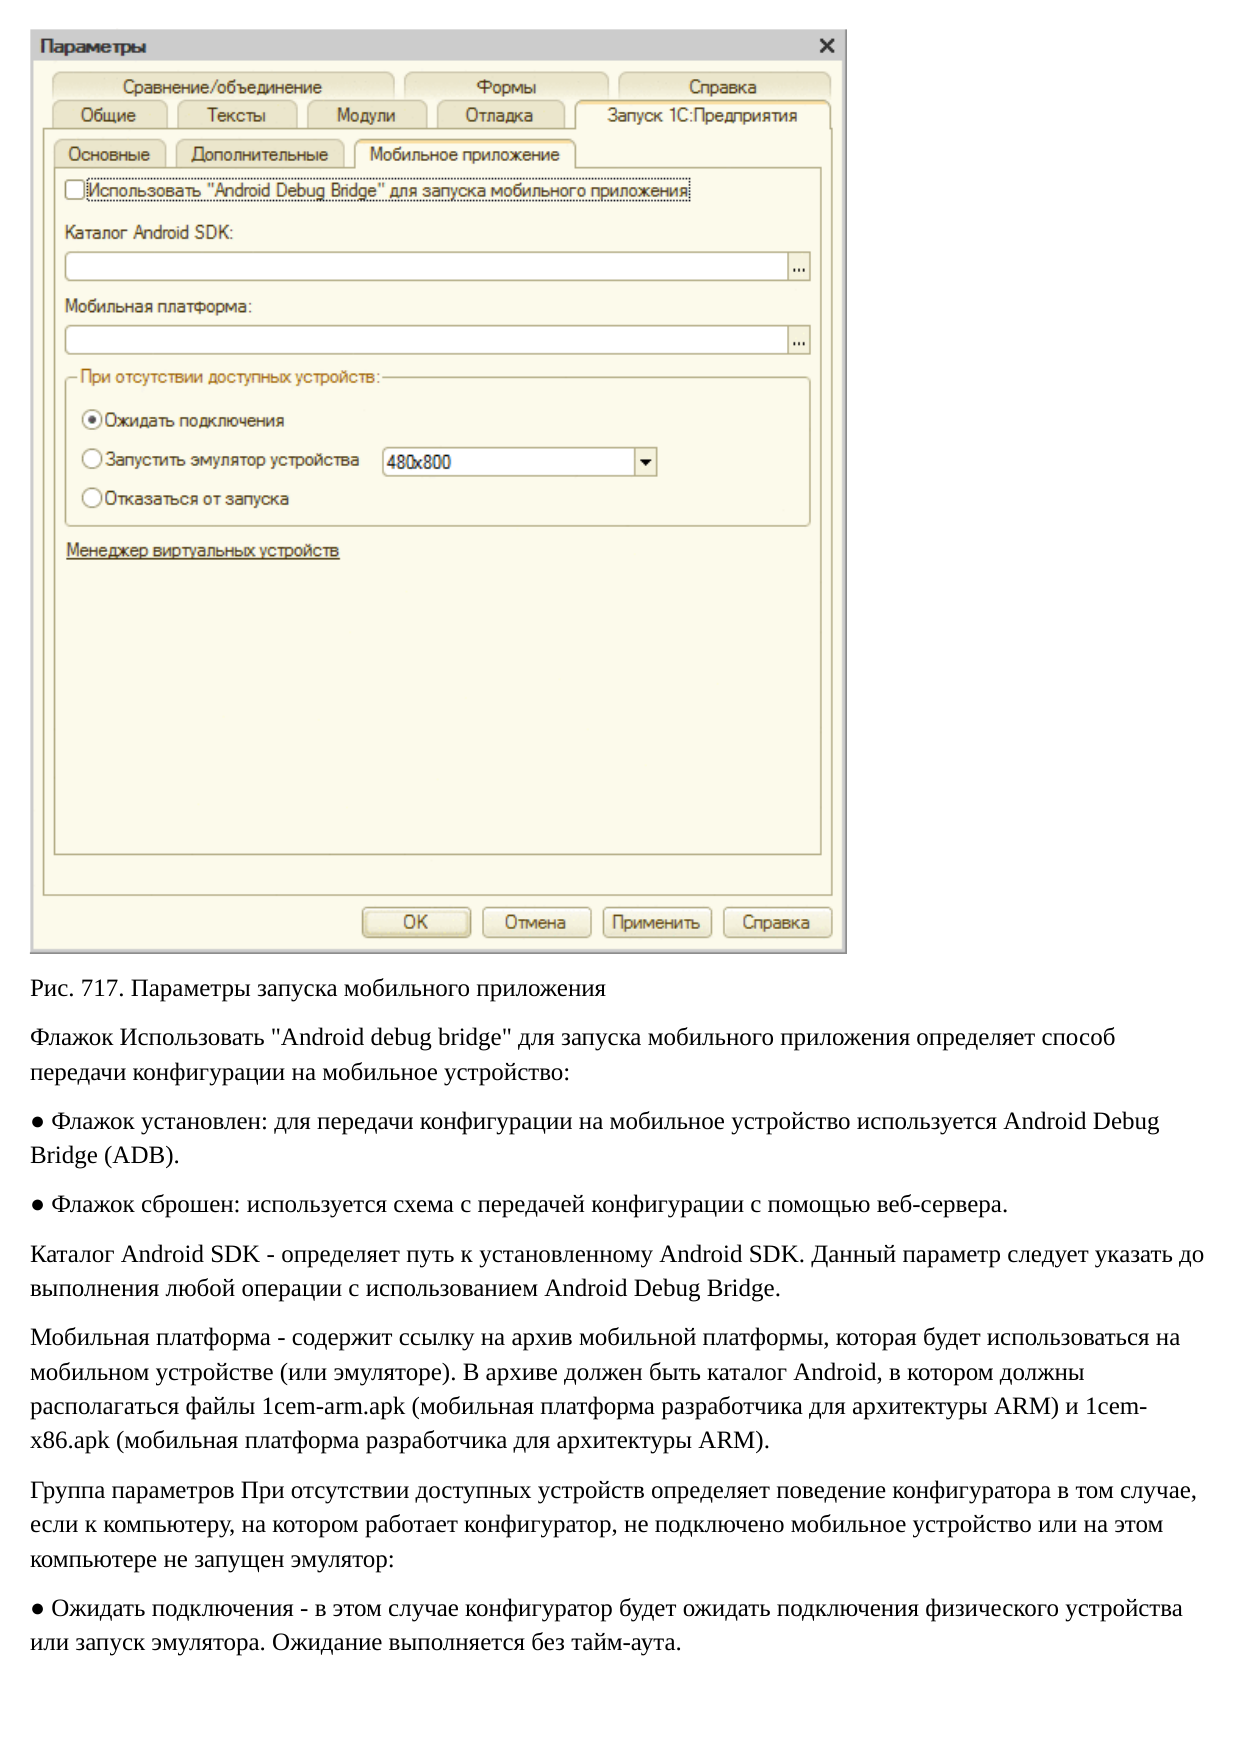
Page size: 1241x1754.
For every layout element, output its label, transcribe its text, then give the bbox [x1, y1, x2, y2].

text Флажок Использовать "Android debug bridge" для запуска мобильного приложения определяет способ передачи конфигурации на мобильное устройство: [30, 1022, 1211, 1086]
text ● Флажок сброшен: используется схема с передачей конфигурации с помощью веб-сервера. [30, 1189, 1211, 1218]
text Группа параметров При отсутствии доступных устройств определяет поведение конфигуратора в том случае, если к компьютеру, на котором работает конфигуратор, не подключено мобильное устройство или на этом компьютере не запущен эмулятор: [30, 1475, 1211, 1572]
text Мобильная платформа ‑ содержит ссылку на архив мобильной платформы, которая будет использоваться на мобильном устройстве (или эмуляторе). В архиве должен быть каталог Android, в котором должны располагаться файлы 1cem-arm.apk (мобильная платформа разработчика для архитектуры ARM) и 1cem-x86.apk (мобильная платформа разработчика для архитектуры ARM). [30, 1322, 1211, 1454]
picture [29, 28, 847, 954]
text Каталог Android SDK ‑ определяет путь к установленному Android SDK. Данный параметр следует указать до выполнения любой операции с использованием Android Debug Bridge. [30, 1239, 1211, 1302]
text Рис. 717. Параметры запуска мобильного приложения [30, 973, 1211, 1002]
text ● Флажок установлен: для передачи конфигурации на мобильное устройство используется Android Debug Bridge (ADB). [30, 1106, 1211, 1169]
text ● Ожидать подключения ‑ в этом случае конфигуратор будет ожидать подключения физического устройства или запуск эмулятора. Ожидание выполняется без тайм-аута. [30, 1593, 1211, 1656]
